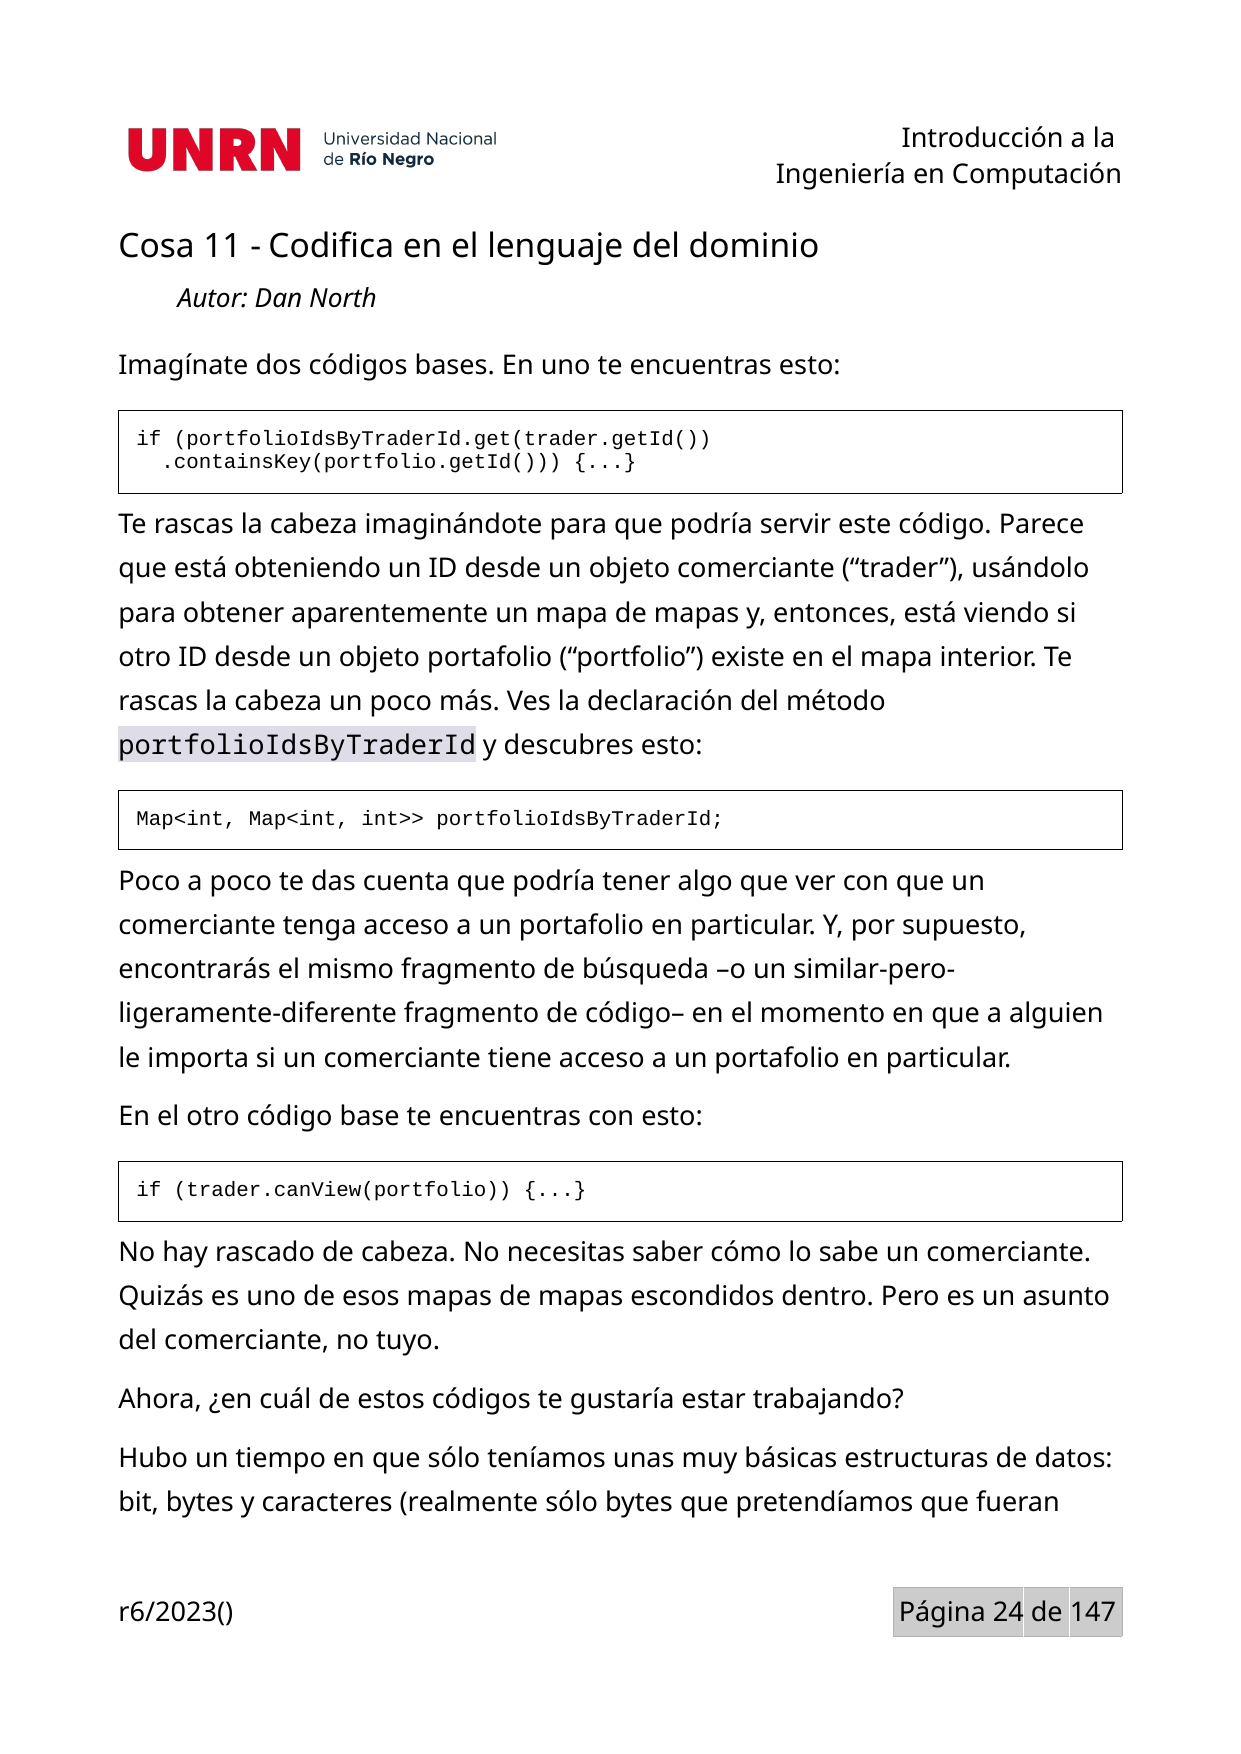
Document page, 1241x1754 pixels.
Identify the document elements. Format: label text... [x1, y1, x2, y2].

text if (portfolioIdsByTraderId.get(trader.getId()) [119, 411, 1122, 434]
text Map<int, Map<int, int>> portfolioIdsByTraderId; [119, 791, 1122, 849]
subtitle Codifica en el lenguaje del dominio [118, 221, 1122, 267]
text if (trader.canView(portfolio)) {...} [119, 1162, 1122, 1221]
text Hubo un tiempo en que sólo teníamos unas muy básicas estructuras de datos: bit, bytes y caracteres (realmente sólo bytes que pretendíamos que fueran [118, 1438, 1122, 1519]
text Te rascas la cabeza imaginándote para que podría servir este código. Parece que está obteniendo un ID desde un objeto comerciante (“trader”), usándolo para obtener aparentemente un mapa de mapas y, entonces, está viendo si otro ID desde un objeto portafolio (“portfolio”) existe en el mapa interior. Te rascas la cabeza un poco más. Ves la declaración del método portfolioIdsByTraderId y descubres esto: [118, 505, 1122, 762]
text En el otro código base te encuentras con esto: [118, 1097, 1122, 1134]
picture [118, 118, 505, 180]
text Imagínate dos códigos bases. En uno te encuentras esto: [118, 345, 1122, 382]
text No hay rascado de cabeza. No necesitas saber cómo lo sabe un comerciante. Quizás es uno de esos mapas de mapas escondidos dentro. Pero es un asunto del comerciante, no tuyo. [118, 1232, 1122, 1358]
text .containsKey(portfolio.getId())) {...} [119, 434, 1122, 493]
text Poco a poco te das cuenta que podría tener algo que ver con que un comerciante tenga acceso a un portafolio en particular. Y, por supuesto, encontrarás el mismo fragmento de búsqueda –o un similar-pero- ligeramente-diferente fragmento de código– en el momento en que a alguien le importa si un comerciante tiene acceso a un portafolio en particular. [118, 861, 1122, 1075]
text Ahora, ¿en cuál de estos códigos te gustaría estar trabajando? [118, 1379, 1122, 1416]
text Autor: Dan North [177, 279, 1122, 315]
